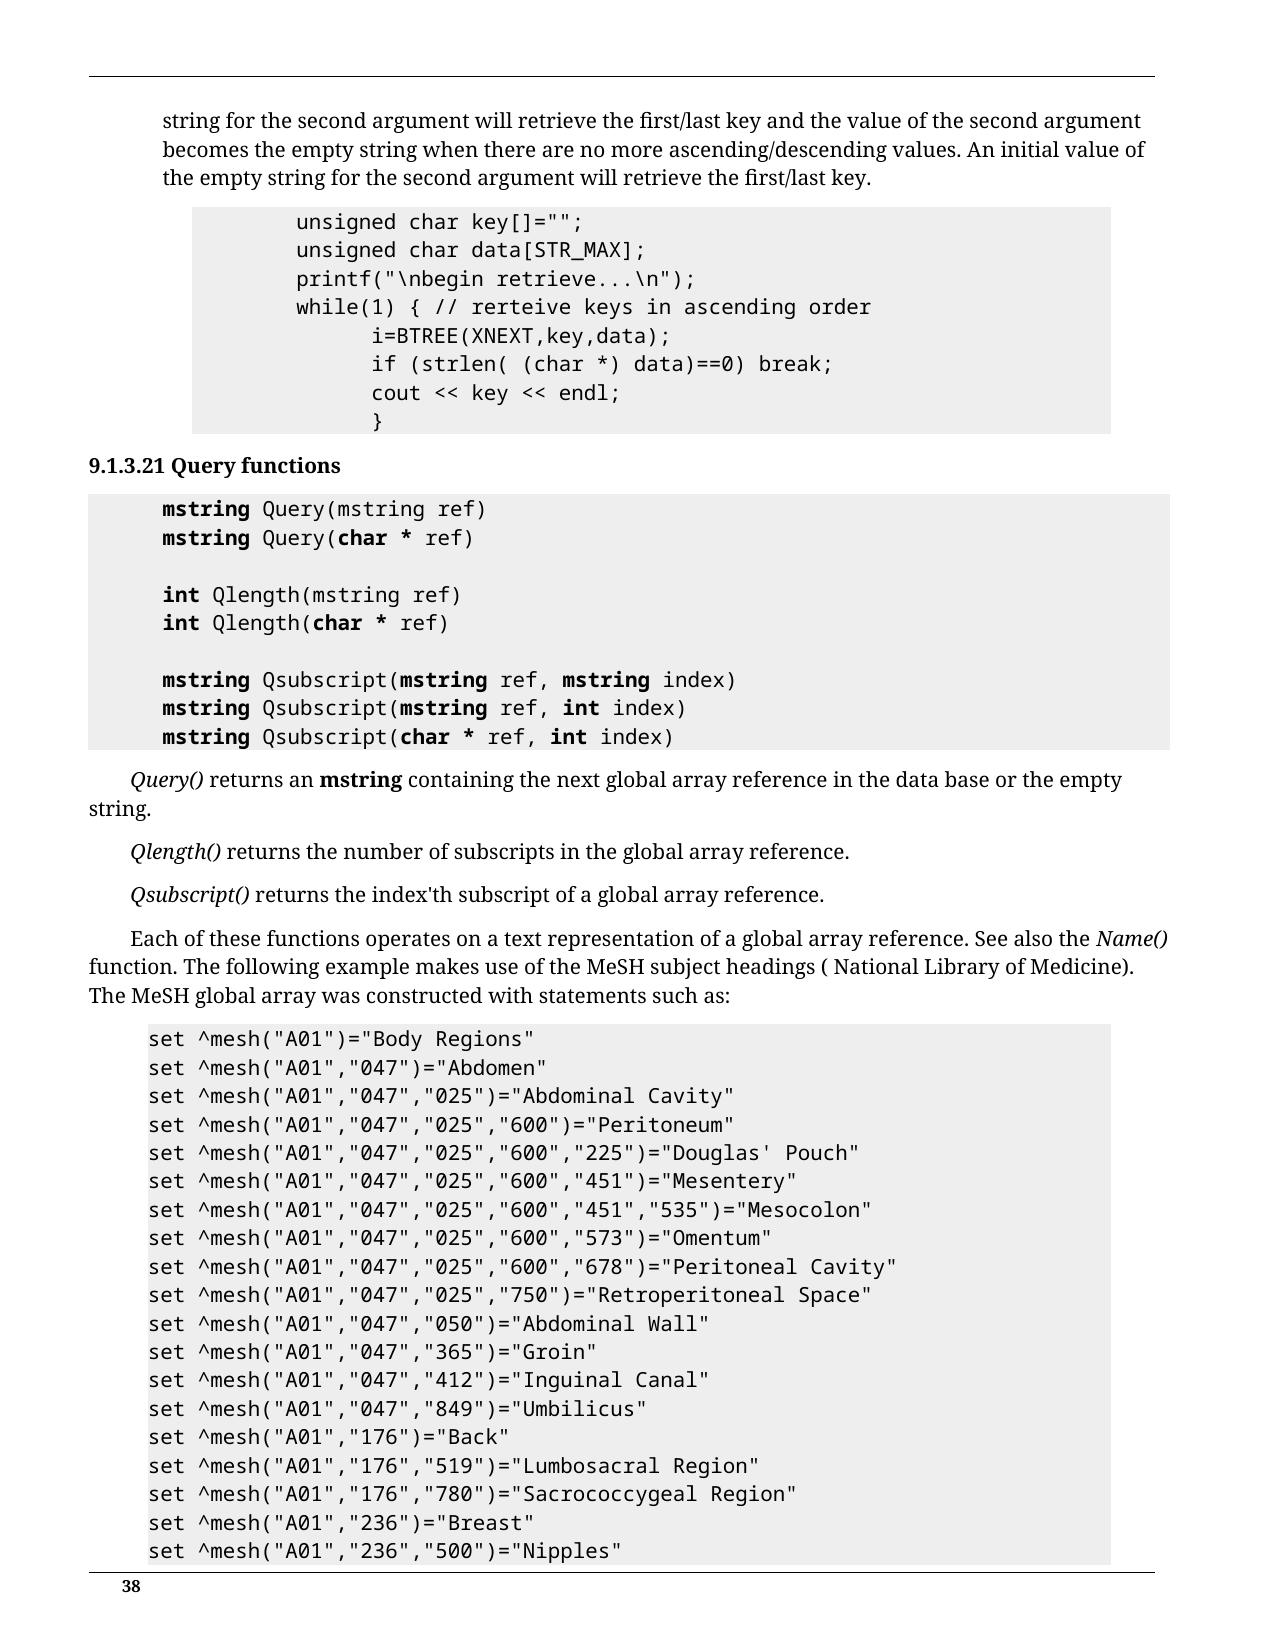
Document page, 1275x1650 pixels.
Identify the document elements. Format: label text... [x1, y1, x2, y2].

text set ^mesh("A01")="Body Regions" [148, 1024, 1111, 1053]
text set ^mesh("A01","047","050")="Abdominal Wall" [148, 1309, 1111, 1337]
list while(1) { // rerteive keys in ascending order [192, 292, 1111, 321]
text set ^mesh("A01","176")="Back" [148, 1422, 1111, 1451]
text set ^mesh("A01","047")="Abdomen" [148, 1053, 1111, 1081]
text Qlength() returns the number of subscripts in the global array reference. [88, 837, 1170, 866]
list cout << key << endl; [192, 378, 1111, 406]
text int Qlength(mstring ref) int Qlength(char * ref) [88, 580, 1170, 637]
text Each of these functions operates on a text representation of a global array reference. See also the Name() function. The following example makes use of the MeSH subject headings ( National Library of Medicine). The MeSH global array was constructed with statements such as: [88, 924, 1170, 1009]
text set ^mesh("A01","047","025","600","225")="Douglas' Pouch" [148, 1138, 1111, 1167]
text set ^mesh("A01","176","519")="Lumbosacral Region" [148, 1451, 1111, 1479]
text set ^mesh("A01","047","849")="Umbilicus" [148, 1394, 1111, 1422]
text set ^mesh("A01","047","365")="Groin" [148, 1337, 1111, 1366]
text set ^mesh("A01","236")="Breast" [148, 1508, 1111, 1536]
list printf("\nbegin retrieve...\n"); [192, 264, 1111, 292]
text mstring Query(mstring ref) mstring Query(char * ref) [88, 494, 1170, 551]
text set ^mesh("A01","047","025","600","451","535")="Mesocolon" [148, 1195, 1111, 1223]
text mstring Qsubscript(mstring ref, mstring index) mstring Qsubscript(mstring ref, int index) mstring Qsubscript(char * ref, int index) [88, 665, 1170, 750]
text set ^mesh("A01","236","500")="Nipples" [148, 1536, 1111, 1565]
text set ^mesh("A01","047","025","600","573")="Omentum" [148, 1223, 1111, 1252]
text set ^mesh("A01","047","025","600","678")="Peritoneal Cavity" [148, 1252, 1111, 1280]
text set ^mesh("A01","047","025","750")="Retroperitoneal Space" [148, 1280, 1111, 1309]
list } [192, 406, 1111, 434]
list if (strlen( (char *) data)==0) break; [192, 349, 1111, 378]
list unsigned char key[]=""; [192, 207, 1111, 235]
text set ^mesh("A01","047","025","600","451")="Mesentery" [148, 1167, 1111, 1195]
list unsigned char data[STR_MAX]; [192, 235, 1111, 264]
list i=BTREE(XNEXT,key,data); [192, 321, 1111, 349]
text set ^mesh("A01","047","025","600")="Peritoneum" [148, 1110, 1111, 1138]
text set ^mesh("A01","047","412")="Inguinal Canal" [148, 1366, 1111, 1394]
text set ^mesh("A01","047","025")="Abdominal Cavity" [148, 1081, 1111, 1110]
text set ^mesh("A01","176","780")="Sacrococcygeal Region" [148, 1479, 1111, 1508]
text Qsubscript() returns the index'th subscript of a global array reference. [88, 881, 1170, 909]
subtitle Query functions [88, 451, 1170, 479]
list string for the second argument will retrieve the first/last key and the value of the second argument becomes the empty string when there are no more ascending/descending values. An initial value of the empty string for the second argument will retrieve the first/last key. [133, 107, 1170, 192]
text Query() returns an mstring containing the next global array reference in the data base or the empty string. [88, 765, 1170, 822]
